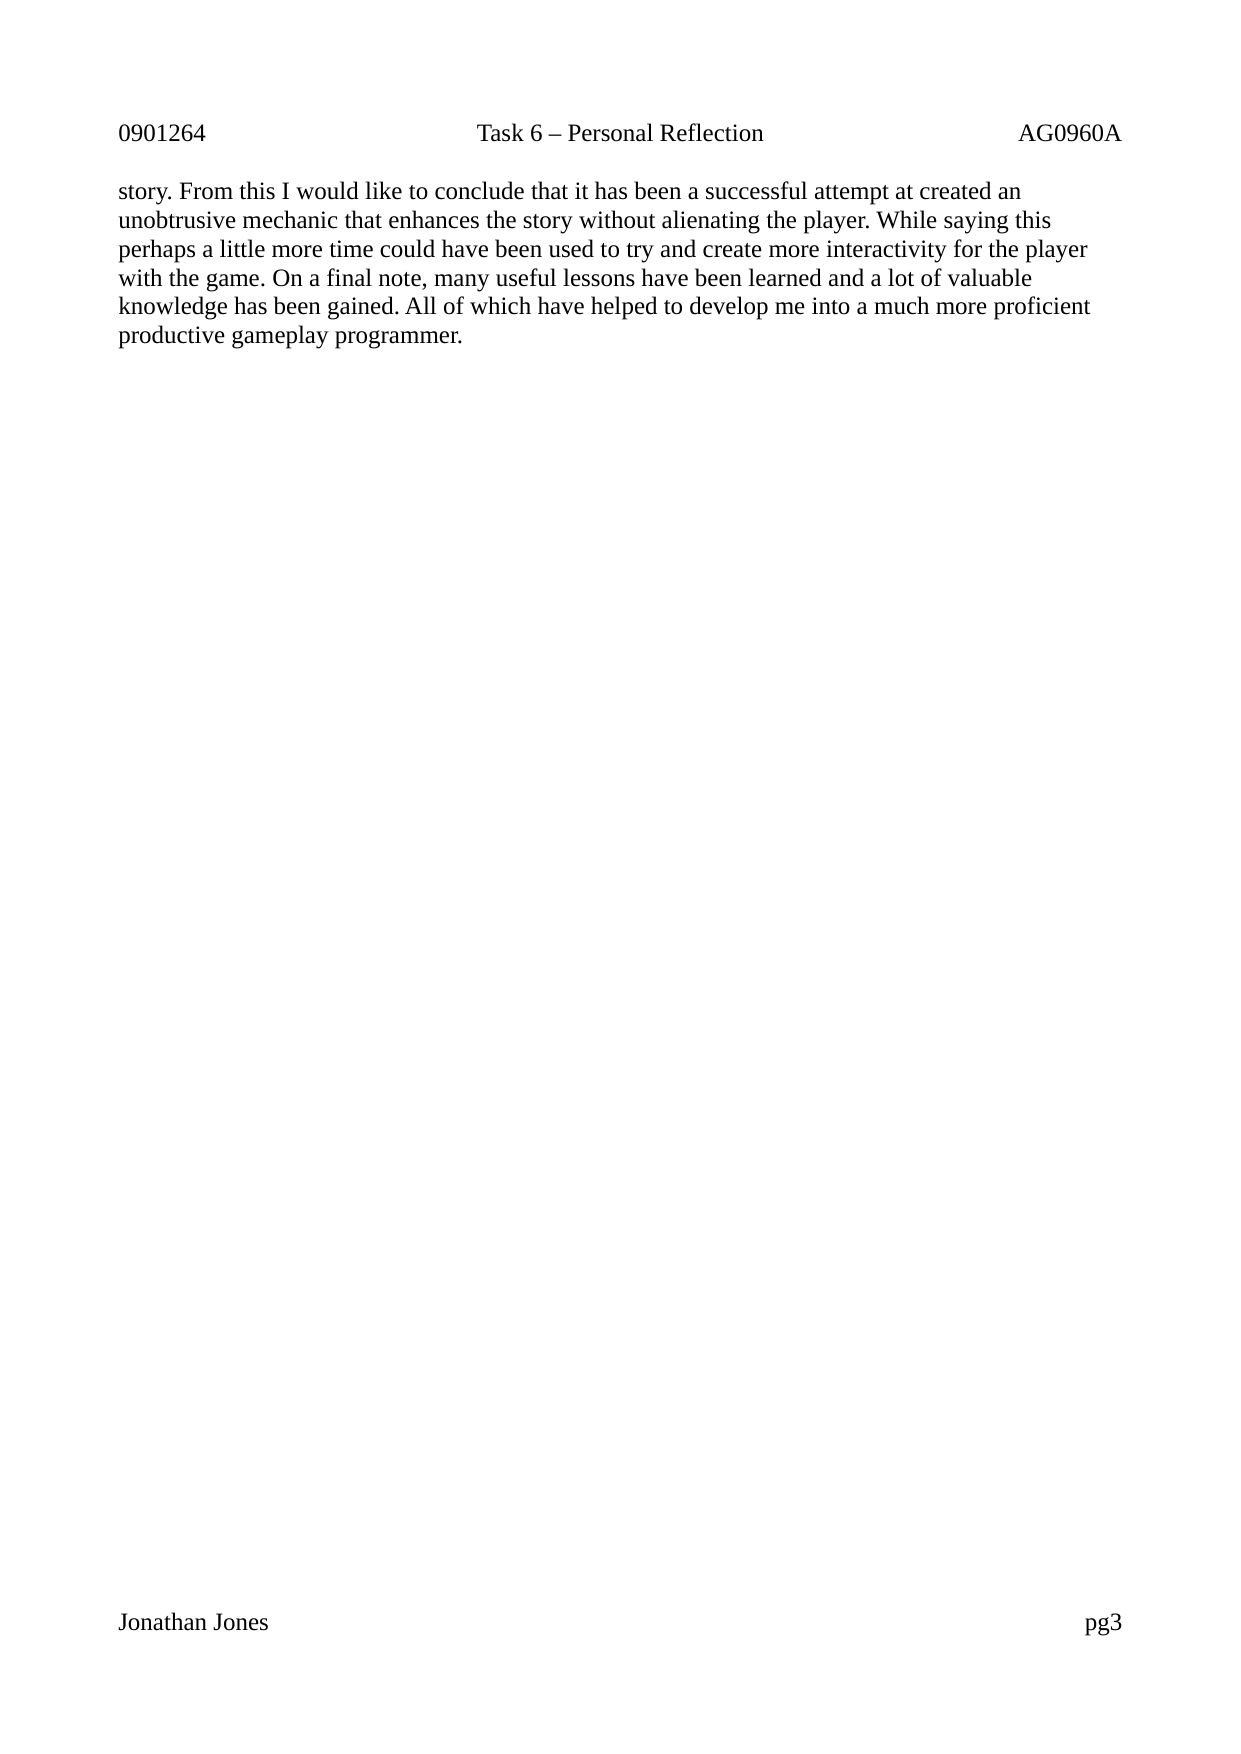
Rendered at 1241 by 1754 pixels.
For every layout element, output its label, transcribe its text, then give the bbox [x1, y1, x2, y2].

text story. From this I would like to conclude that it has been a successful attempt at created an unobtrusive mechanic that enhances the story without alienating the player. While saying this perhaps a little more time could have been used to try and create more interactivity for the player with the game. On a final note, many useful lessons have been learned and a lot of valuable knowledge has been gained. All of which have helped to develop me into a much more proficient productive gameplay programmer. [118, 176, 1122, 349]
